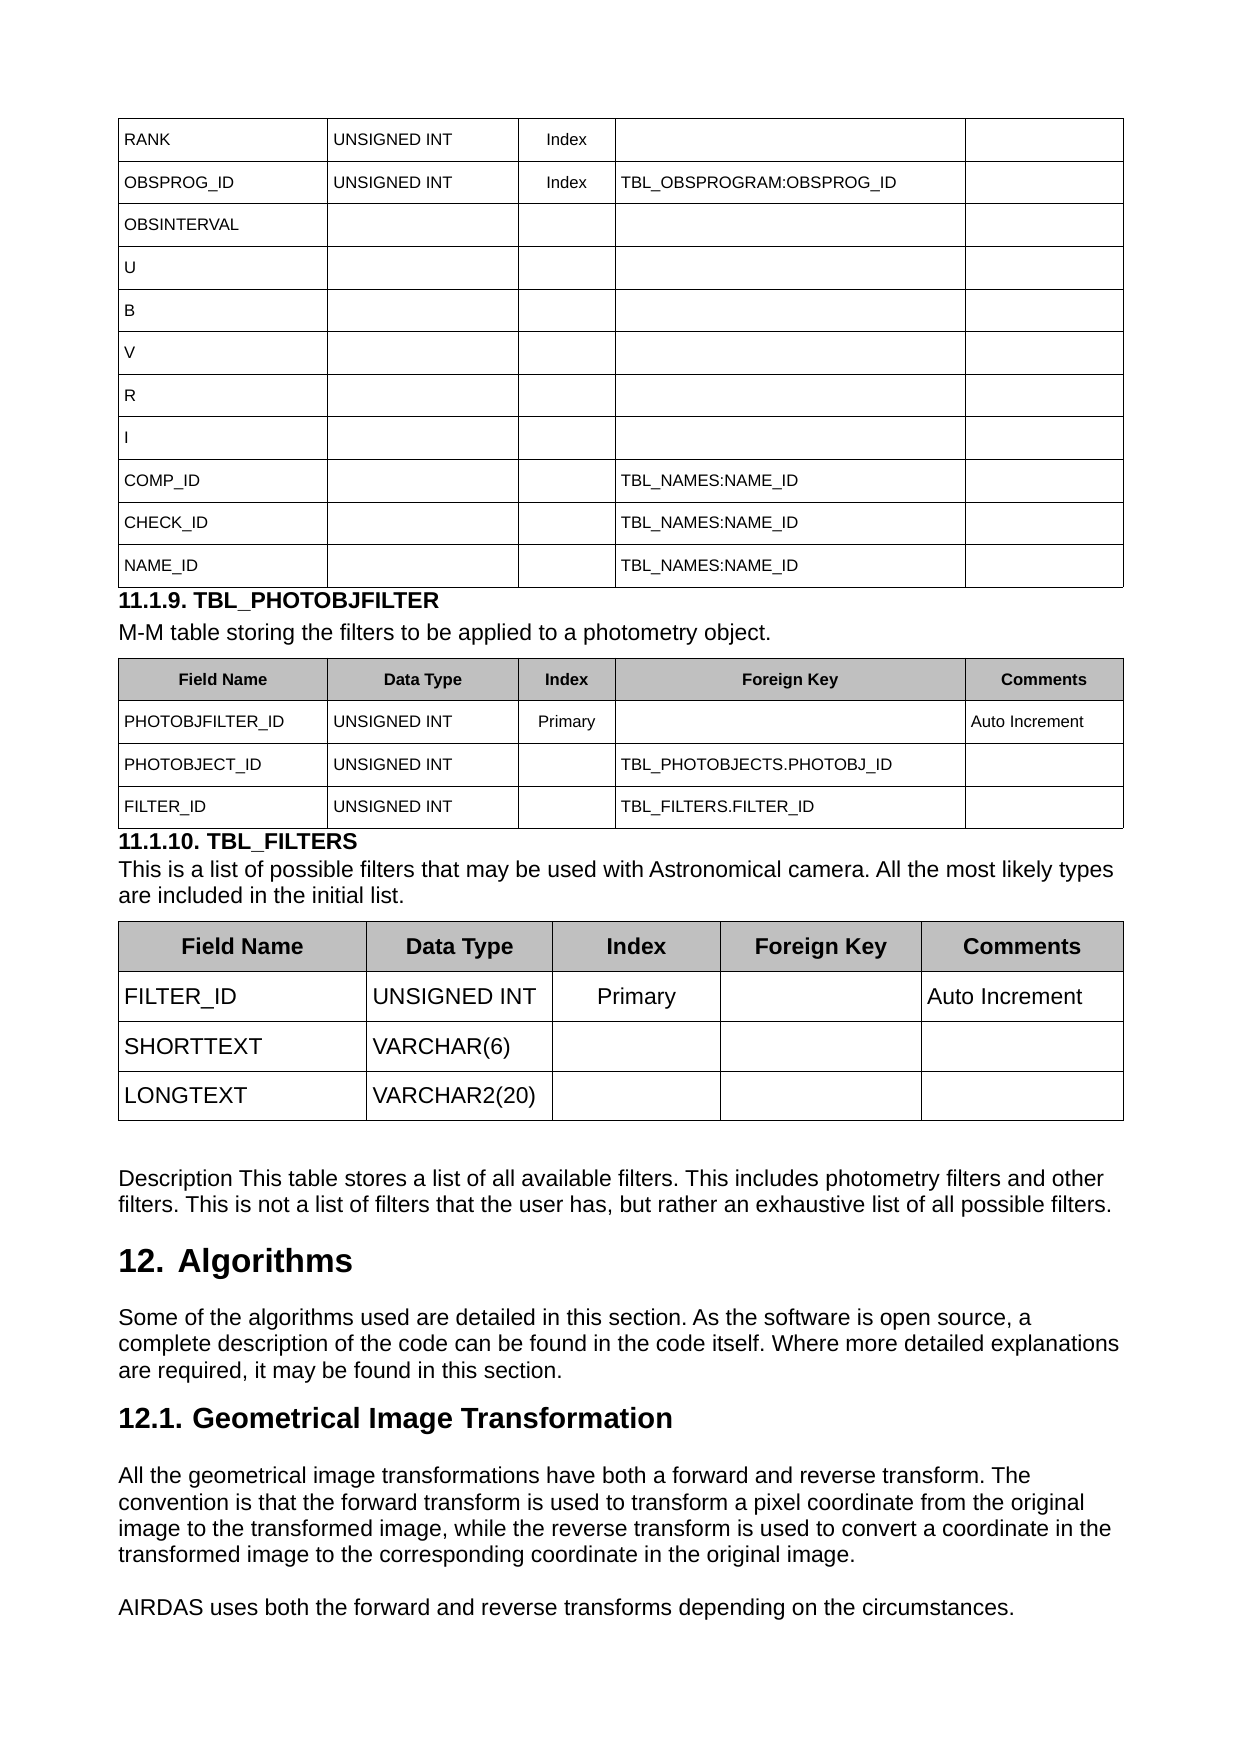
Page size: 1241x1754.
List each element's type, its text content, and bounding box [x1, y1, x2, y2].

table_cell [328, 247, 518, 288]
table_cell [966, 162, 1123, 203]
table_cell [328, 204, 518, 246]
table_cell [721, 972, 921, 1021]
table_cell [328, 503, 518, 544]
table_cell [519, 247, 615, 288]
table_cell [616, 701, 965, 743]
table_cell Primary [519, 701, 615, 743]
table_cell [519, 290, 615, 331]
table_header Field Name [119, 659, 327, 700]
table_cell B [119, 290, 327, 331]
table_cell UNSIGNED INT [328, 119, 518, 161]
table_cell [966, 204, 1123, 246]
table_cell [966, 332, 1123, 374]
table_header Index [553, 922, 720, 971]
table_cell TBL_NAMES:NAME_ID [616, 503, 965, 544]
table_cell [616, 204, 965, 246]
table_cell [328, 332, 518, 374]
table_cell [616, 290, 965, 331]
table_cell UNSIGNED INT [328, 744, 518, 786]
table_cell COMP_ID [119, 460, 327, 502]
table_cell [966, 787, 1123, 828]
table_cell [328, 290, 518, 331]
table_cell [328, 460, 518, 502]
table_cell FILTER_ID [119, 787, 327, 828]
table_cell TBL_PHOTOBJECTS.PHOTOBJ_ID [616, 744, 965, 786]
table_cell RANK [119, 119, 327, 161]
table_cell VARCHAR(6) [367, 1022, 552, 1071]
table_cell [519, 332, 615, 374]
table_cell [966, 290, 1123, 331]
table_header Foreign Key [616, 659, 965, 700]
table_cell [616, 247, 965, 288]
table_cell [519, 460, 615, 502]
table_cell [966, 460, 1123, 502]
table_cell UNSIGNED INT [328, 701, 518, 743]
table_cell Auto Increment [922, 972, 1123, 1021]
table_cell Index [519, 162, 615, 203]
table_cell [519, 545, 615, 587]
table_cell V [119, 332, 327, 374]
table_header Data Type [328, 659, 518, 700]
table_cell TBL_NAMES:NAME_ID [616, 545, 965, 587]
table_cell [966, 545, 1123, 587]
text AIRDAS uses both the forward and reverse transforms depending on the circumstances. [118, 1580, 1122, 1620]
table_cell SHORTTEXT [119, 1022, 366, 1071]
table_cell [922, 1072, 1123, 1120]
table_cell UNSIGNED INT [367, 972, 552, 1021]
table_cell [616, 119, 965, 161]
subtitle TBL_FILTERS [118, 829, 1122, 854]
table_header Data Type [367, 922, 552, 971]
table_cell [328, 375, 518, 416]
table_cell CHECK_ID [119, 503, 327, 544]
table_cell [553, 1022, 720, 1071]
table_cell [966, 119, 1123, 161]
table_cell U [119, 247, 327, 288]
table_cell [966, 375, 1123, 416]
table_cell PHOTOBJFILTER_ID [119, 701, 327, 743]
text All the geometrical image transformations have both a forward and reverse transform. The convention is that the forward transform is used to transform a pixel coordinate from the original image to the transformed image, while the reverse transform is used to convert a coordinate in the transformed image to the corresponding coordinate in the original image. [118, 1441, 1122, 1568]
text Description This table stores a list of all available filters. This includes photometry filters and other filters. This is not a list of filters that the user has, but rather an exhaustive list of all possible filters. [118, 1165, 1122, 1217]
text Some of the algorithms used are detailed in this section. As the software is open source, a complete description of the code can be found in the code itself. Where more detailed explanations are required, it may be found in this section. [118, 1297, 1122, 1383]
table_cell TBL_FILTERS.FILTER_ID [616, 787, 965, 828]
table_cell [922, 1022, 1123, 1071]
table_cell Auto Increment [966, 701, 1123, 743]
table_cell PHOTOBJECT_ID [119, 744, 327, 786]
table_cell UNSIGNED INT [328, 162, 518, 203]
table_cell [553, 1072, 720, 1120]
table_cell OBSPROG_ID [119, 162, 327, 203]
table_cell [966, 744, 1123, 786]
table_cell LONGTEXT [119, 1072, 366, 1120]
table_cell [616, 375, 965, 416]
table_cell I [119, 417, 327, 459]
table_cell [519, 503, 615, 544]
table_cell [519, 417, 615, 459]
table_cell [519, 787, 615, 828]
table_cell Index [519, 119, 615, 161]
table_cell FILTER_ID [119, 972, 366, 1021]
table_cell Primary [553, 972, 720, 1021]
table_header Comments [922, 922, 1123, 971]
table_cell [721, 1022, 921, 1071]
table_cell [519, 204, 615, 246]
table_cell OBSINTERVAL [119, 204, 327, 246]
table_cell [328, 545, 518, 587]
subtitle Algorithms [118, 1241, 1122, 1279]
text This is a list of possible filters that may be used with Astronomical camera. All the most likely types are included in the initial list. [118, 854, 1122, 909]
table_cell [966, 247, 1123, 288]
table_cell R [119, 375, 327, 416]
table_cell VARCHAR2(20) [367, 1072, 552, 1120]
table_cell [616, 417, 965, 459]
table_cell [966, 503, 1123, 544]
table_cell NAME_ID [119, 545, 327, 587]
table_header Index [519, 659, 615, 700]
table_cell [616, 332, 965, 374]
table_cell UNSIGNED INT [328, 787, 518, 828]
subtitle TBL_PHOTOBJFILTER [118, 588, 1122, 613]
table_cell TBL_NAMES:NAME_ID [616, 460, 965, 502]
table_header Foreign Key [721, 922, 921, 971]
table_cell [328, 417, 518, 459]
table_cell [519, 744, 615, 786]
table_cell TBL_OBSPROGRAM:OBSPROG_ID [616, 162, 965, 203]
table_cell [966, 417, 1123, 459]
table_header Field Name [119, 922, 366, 971]
table_header Comments [966, 659, 1123, 700]
subtitle Geometrical Image Transformation [118, 1402, 1122, 1435]
table_cell [519, 375, 615, 416]
text M-M table storing the filters to be applied to a photometry object. [118, 613, 1122, 645]
table_cell [721, 1072, 921, 1120]
